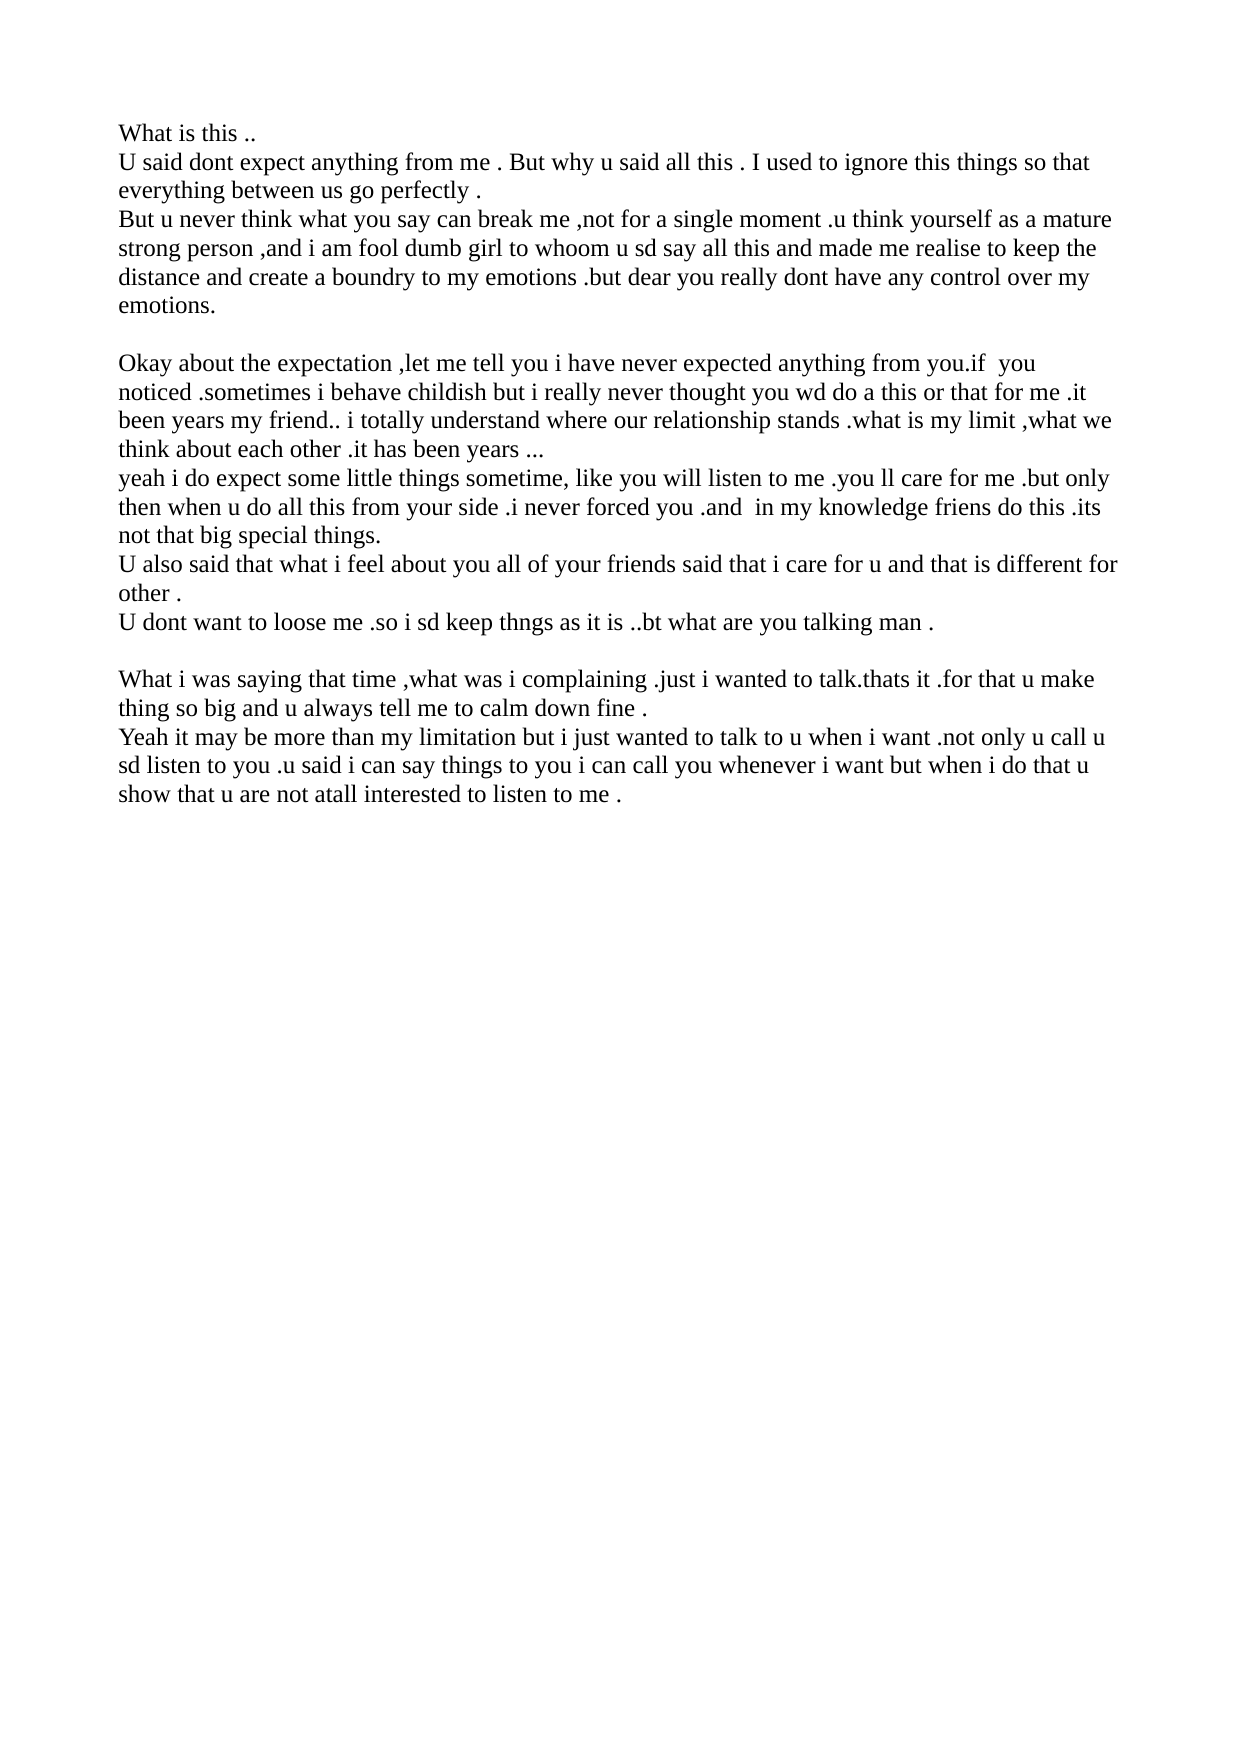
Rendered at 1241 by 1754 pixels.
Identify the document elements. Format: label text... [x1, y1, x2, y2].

text What is this .. [118, 118, 1122, 147]
text What i was saying that time ,what was i complaining .just i wanted to talk.thats it .for that u make thing so big and u always tell me to calm down fine . [118, 664, 1122, 722]
text Yeah it may be more than my limitation but i just wanted to talk to u when i want .not only u call u sd listen to you .u said i can say things to you i can call you whenever i want but when i do that u show that u are not atall interested to listen to me . [118, 722, 1122, 808]
text But u never think what you say can break me ,not for a single moment .u think yourself as a mature strong person ,and i am fool dumb girl to whoom u sd say all this and made me realise to keep the distance and create a boundry to my emotions .but dear you really dont have any control over my emotions. [118, 204, 1122, 319]
text yeah i do expect some little things sometime, like you will listen to me .you ll care for me .but only then when u do all this from your side .i never forced you .and in my knowledge friens do this .its not that big special things. [118, 463, 1122, 549]
text U said dont expect anything from me . But why u said all this . I used to ignore this things so that everything between us go perfectly . [118, 147, 1122, 204]
text U also said that what i feel about you all of your friends said that i care for u and that is different for other . [118, 549, 1122, 607]
text U dont want to loose me .so i sd keep thngs as it is ..bt what are you talking man . [118, 607, 1122, 636]
text Okay about the expectation ,let me tell you i have never expected anything from you.if you noticed .sometimes i behave childish but i really never thought you wd do a this or that for me .it been years my friend.. i totally understand where our relationship stands .what is my limit ,what we think about each other .it has been years ... [118, 348, 1122, 463]
